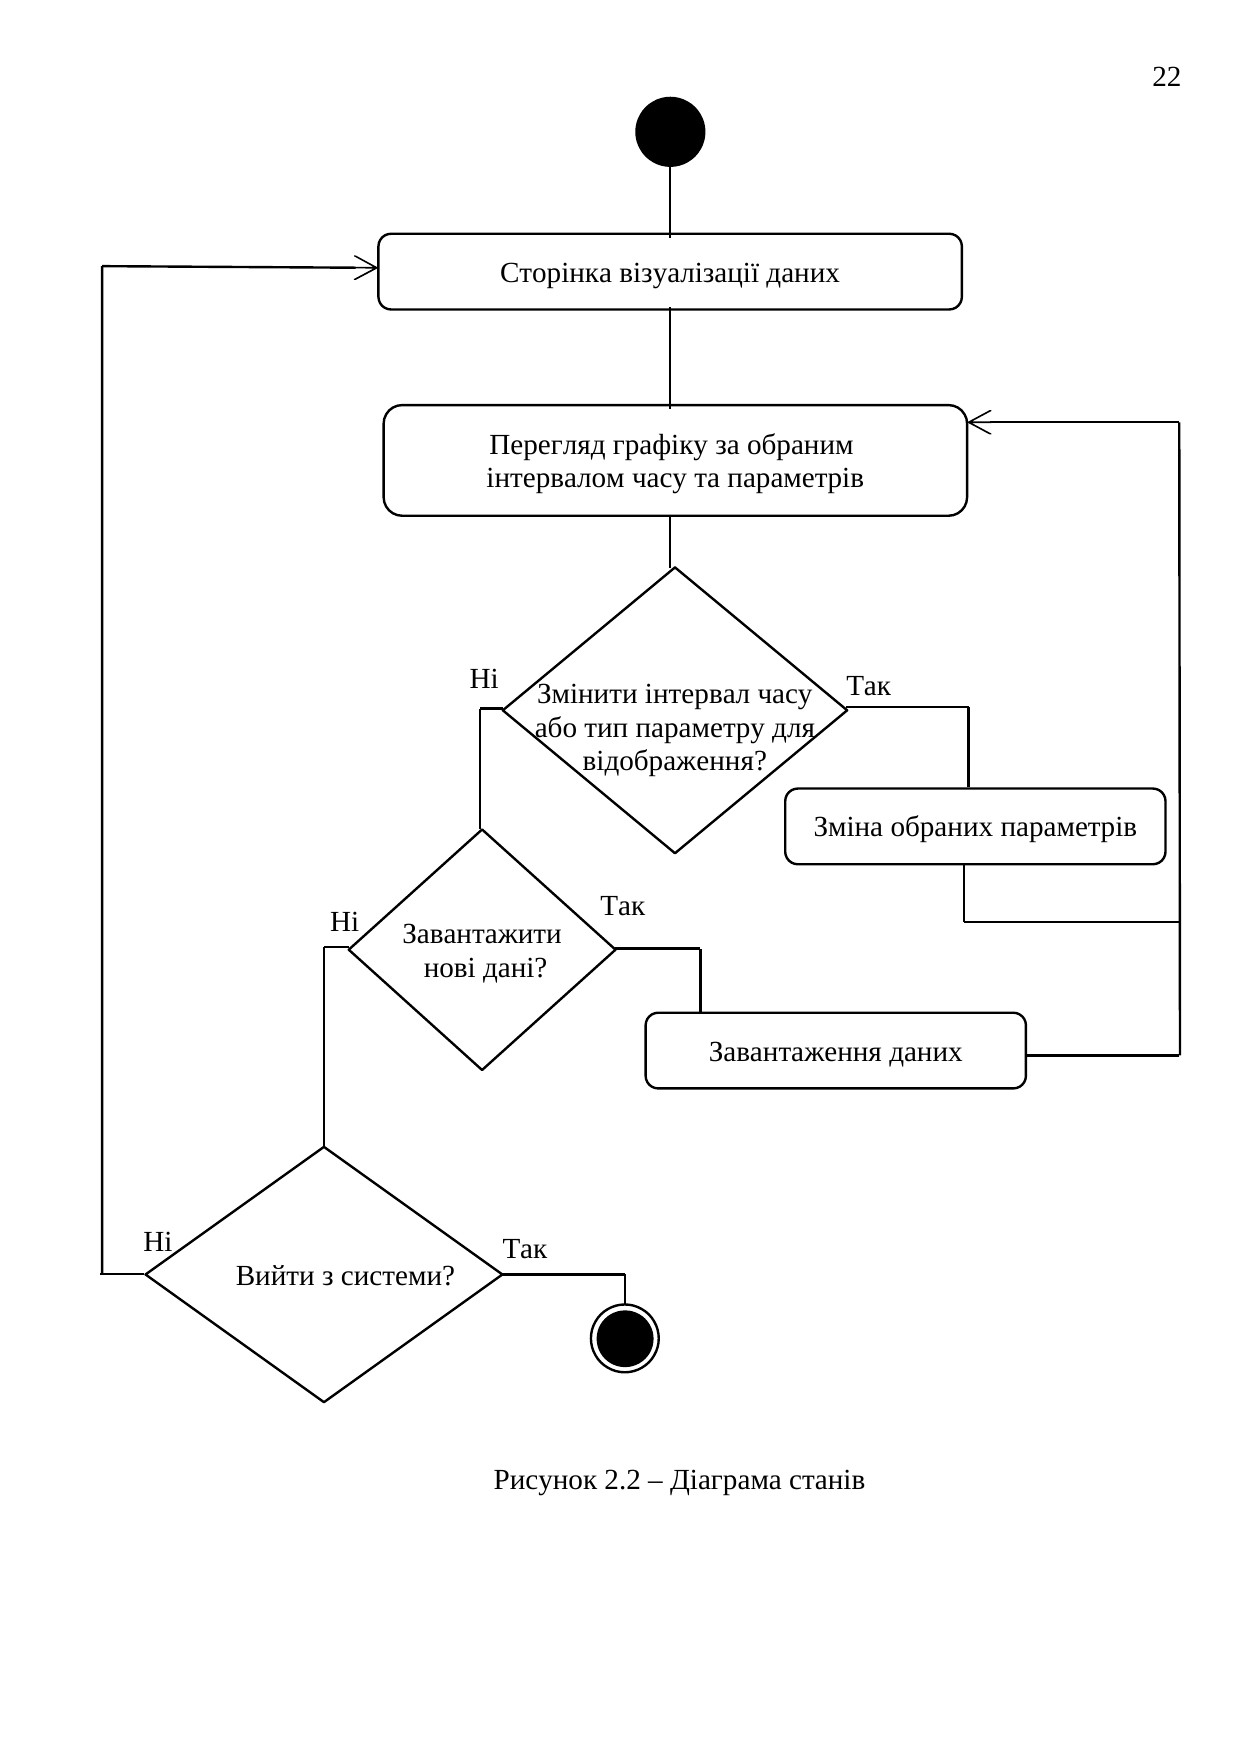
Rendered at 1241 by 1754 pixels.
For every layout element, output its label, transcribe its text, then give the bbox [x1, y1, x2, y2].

text Рисунок 2.2 – Діаграма станів [177, 1462, 1181, 1495]
